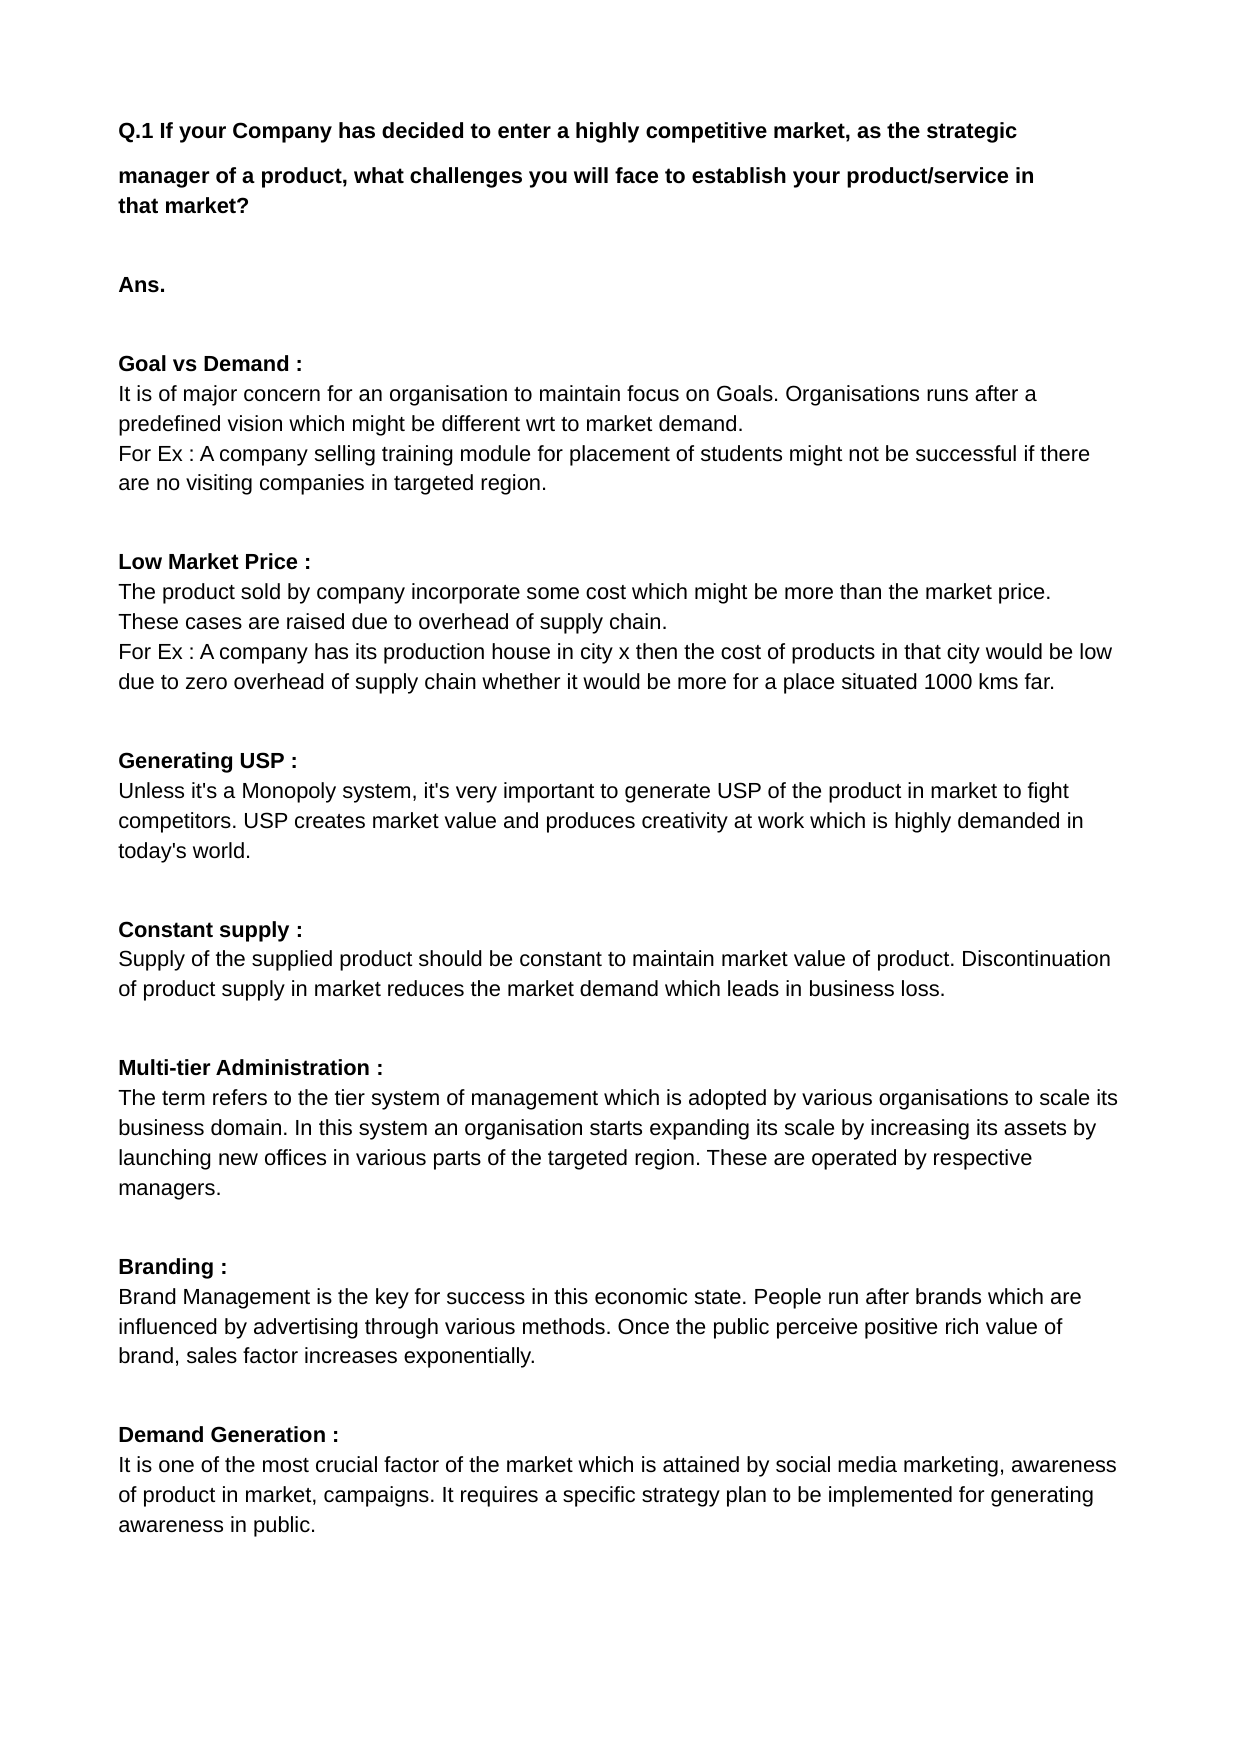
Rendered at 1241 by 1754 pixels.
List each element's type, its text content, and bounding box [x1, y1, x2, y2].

text Generating USP : [118, 748, 1122, 773]
text Multi-tier Administration : [118, 1055, 1122, 1080]
text These cases are raised due to overhead of supply chain. [118, 609, 1122, 634]
text The term refers to the tier system of management which is adopted by various organisations to scale its business domain. In this system an organisation starts expanding its scale by increasing its assets by launching new offices in various parts of the targeted region. These are operated by respective managers. [118, 1085, 1122, 1200]
text Goal vs Demand : [118, 351, 1122, 376]
text that market? [118, 193, 1122, 218]
text For Ex : A company selling training module for placement of students might not be successful if there are no visiting companies in targeted region. [118, 440, 1122, 496]
text manager of a product, what challenges you will face to establish your product/service in [118, 163, 1122, 188]
text Constant supply : [118, 916, 1122, 942]
text Demand Generation : [118, 1422, 1122, 1448]
text Ans. [118, 272, 1122, 297]
text Q.1 If your Company has decided to enter a highly competitive market, as the strategic [118, 118, 1122, 143]
text Supply of the supplied product should be constant to maintain market value of product. Discontinuation of product supply in market reduces the market demand which leads in business loss. [118, 946, 1122, 1001]
text For Ex : A company has its production house in city x then the cost of products in that city would be low due to zero overhead of supply chain whether it would be more for a place situated 1000 kms far. [118, 639, 1122, 694]
text Unless it's a Monopoly system, it's very important to generate USP of the product in market to fight competitors. USP creates market value and produces creativity at work which is highly demanded in today's world. [118, 778, 1122, 863]
text Branding : [118, 1254, 1122, 1279]
text Low Market Price : [118, 549, 1122, 574]
text The product sold by company incorporate some cost which might be more than the market price. [118, 579, 1122, 604]
text Brand Management is the key for success in this economic state. People run after brands which are influenced by advertising through various methods. Once the public perceive positive rich value of brand, sales factor increases exponentially. [118, 1284, 1122, 1369]
text It is of major concern for an organisation to maintain focus on Goals. Organisations runs after a predefined vision which might be different wrt to market demand. [118, 381, 1122, 436]
text It is one of the most crucial factor of the market which is attained by social media marketing, awareness of product in market, campaigns. It requires a specific strategy plan to be implemented for generating awareness in public. [118, 1452, 1122, 1537]
